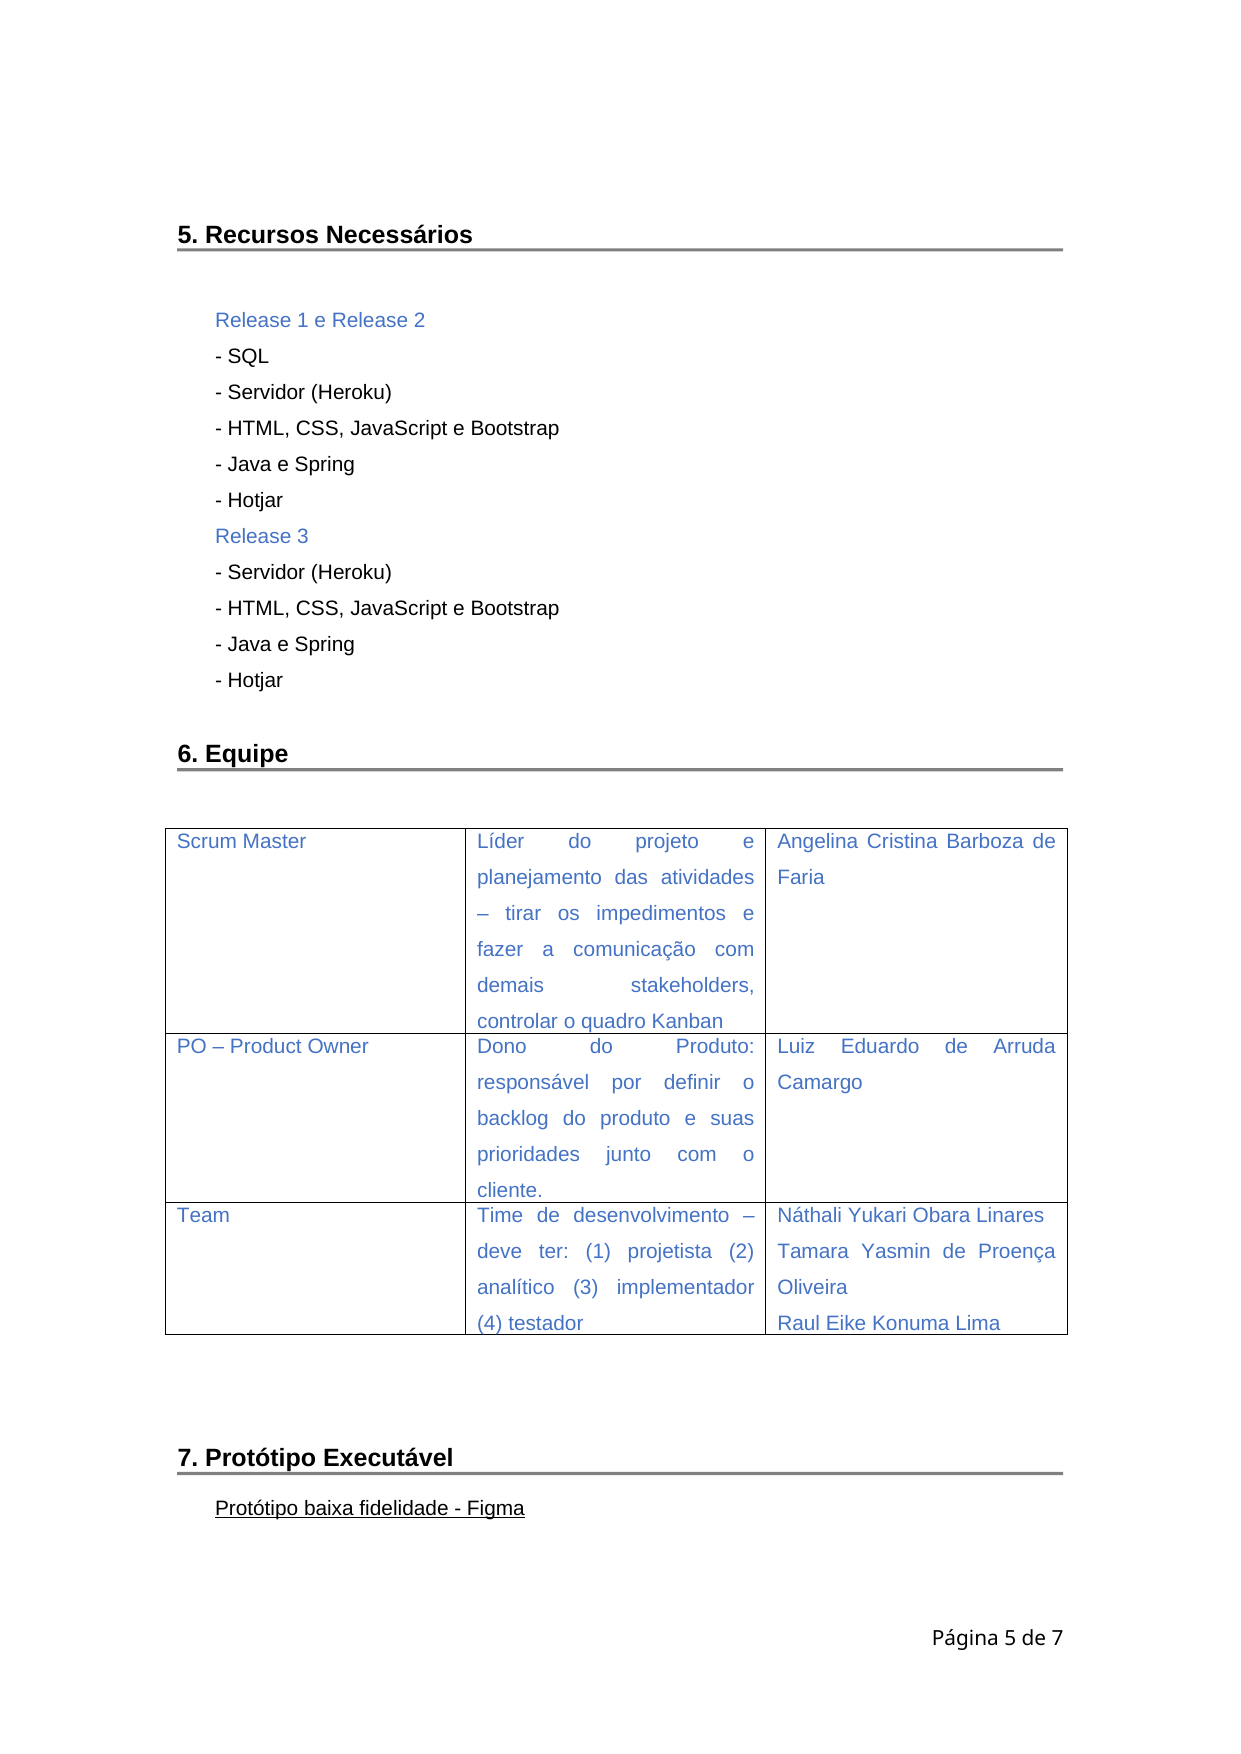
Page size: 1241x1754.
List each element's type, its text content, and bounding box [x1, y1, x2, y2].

text Release 1 e Release 2 [177, 308, 1063, 332]
table_cell Luiz Eduardo de Arruda Camargo [766, 1034, 1067, 1202]
table_cell Team [166, 1203, 465, 1334]
table_header Scrum Master [166, 829, 465, 1033]
text Protótipo baixa fidelidade - Figma [177, 1496, 1063, 1520]
subtitle Equipe [177, 739, 1063, 768]
table_cell PO – Product Owner [166, 1034, 465, 1202]
table_cell Náthali Yukari Obara Linares Tamara Yasmin de Proença Oliveira Raul Eike Konuma Lima [766, 1203, 1067, 1334]
text - Hotjar [177, 668, 1063, 692]
table_header Angelina Cristina Barboza de Faria [766, 829, 1067, 1033]
text - Java e Spring [177, 632, 1063, 656]
subtitle Recursos Necessários [177, 219, 1063, 248]
text - HTML, CSS, JavaScript e Bootstrap [177, 596, 1063, 620]
text - HTML, CSS, JavaScript e Bootstrap [177, 416, 1063, 440]
subtitle Protótipo Executável [177, 1443, 1063, 1471]
text - Servidor (Heroku) [177, 560, 1063, 584]
table_cell Time de desenvolvimento – deve ter: (1) projetista (2) analítico (3) implementador (4) testador [466, 1203, 765, 1334]
table_cell Dono do Produto: responsável por definir o backlog do produto e suas prioridades junto com o cliente. [466, 1034, 765, 1202]
table_header Líder do projeto e planejamento das atividades – tirar os impedimentos e fazer a comunicação com demais stakeholders, controlar o quadro Kanban [466, 829, 765, 1033]
text - Hotjar [177, 488, 1063, 512]
text Release 3 [177, 524, 1063, 548]
text - Servidor (Heroku) [177, 380, 1063, 404]
text - SQL [177, 344, 1063, 368]
text - Java e Spring [177, 452, 1063, 476]
